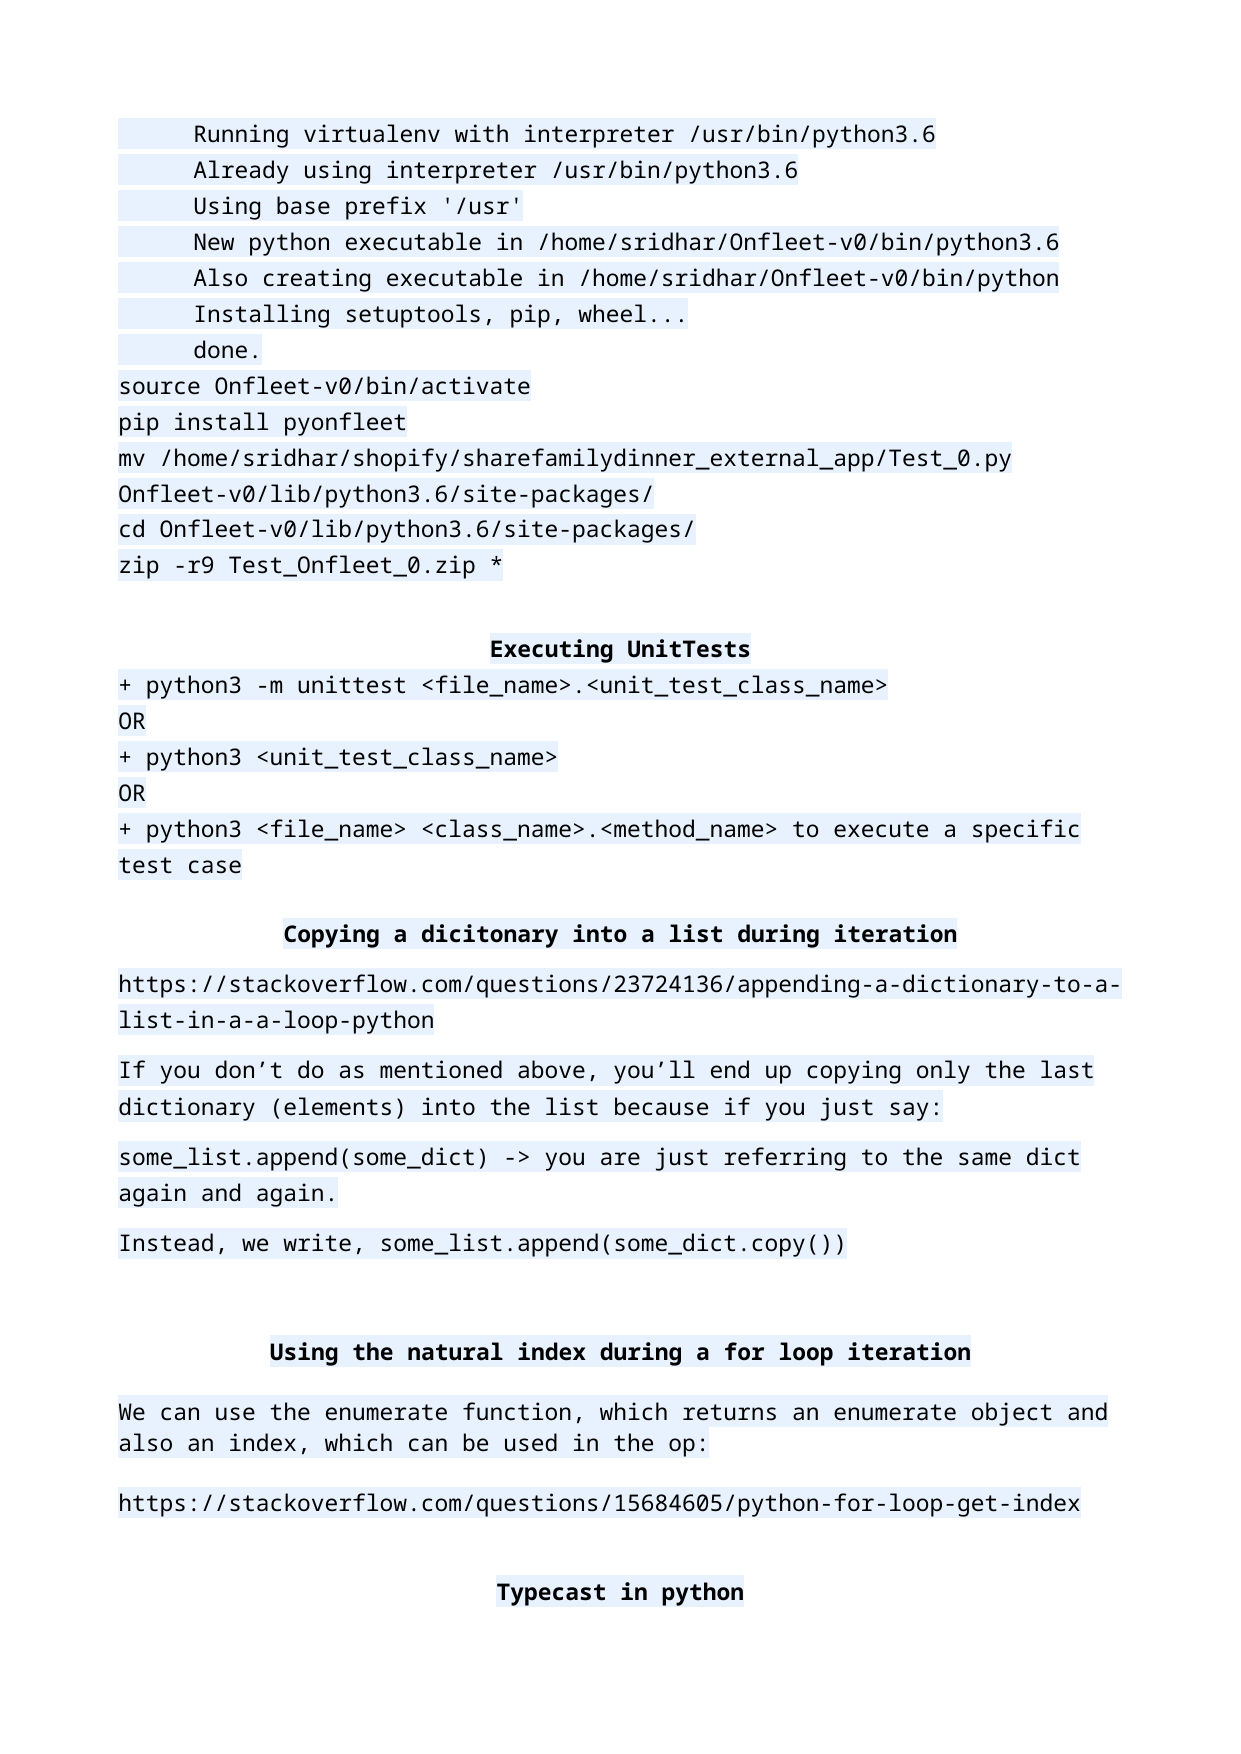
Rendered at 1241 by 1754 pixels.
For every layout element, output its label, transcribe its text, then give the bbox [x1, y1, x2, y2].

text Installing setuptools, pip, wheel... [118, 298, 1122, 329]
text Using the natural index during a for loop iteration [118, 1335, 1122, 1367]
text We can use the enumerate function, which returns an enumerate object and also an index, which can be used in the op: [118, 1395, 1122, 1458]
text source Onfleet-v0/bin/activate [118, 370, 1122, 401]
text If you don’t do as mentioned above, you’ll end up copying only the last dictionary (elements) into the list because if you just say: [118, 1054, 1122, 1122]
text Also creating executable in /home/sridhar/Onfleet-v0/bin/python [118, 262, 1122, 293]
text Already using interpreter /usr/bin/python3.6 [118, 154, 1122, 185]
text mv /home/sridhar/shopify/sharefamilydinner_external_app/Test_0.py Onfleet-v0/lib/python3.6/site-packages/ [118, 442, 1122, 509]
text New python executable in /home/sridhar/Onfleet-v0/bin/python3.6 [118, 226, 1122, 257]
text + python3 <unit_test_class_name> [118, 741, 1122, 772]
text + python3 <file_name> <class_name>.<method_name> to execute a specific test case [118, 813, 1122, 880]
text https://stackoverflow.com/questions/23724136/appending-a-dictionary-to-a-list-in-a-a-loop-python [118, 968, 1122, 1035]
text Copying a dicitonary into a list during iteration [118, 917, 1122, 949]
text Instead, we write, some_list.append(some_dict.copy()) [118, 1227, 1122, 1259]
text Running virtualenv with interpreter /usr/bin/python3.6 [118, 118, 1122, 149]
text https://stackoverflow.com/questions/15684605/python-for-loop-get-index [118, 1487, 1122, 1518]
text OR [118, 705, 1122, 736]
text done. [118, 334, 1122, 365]
text Executing UnitTests [118, 633, 1122, 664]
text OR [118, 777, 1122, 808]
text + python3 -m unittest <file_name>.<unit_test_class_name> [118, 669, 1122, 700]
text pip install pyonfleet [118, 406, 1122, 437]
text zip -r9 Test_Onfleet_0.zip * [118, 549, 1122, 581]
text some_list.append(some_dict) -> you are just referring to the same dict again and again. [118, 1141, 1122, 1208]
text cd Onfleet-v0/lib/python3.6/site-packages/ [118, 513, 1122, 545]
text Using base prefix '/usr' [118, 190, 1122, 221]
text Typecast in python [118, 1575, 1122, 1607]
